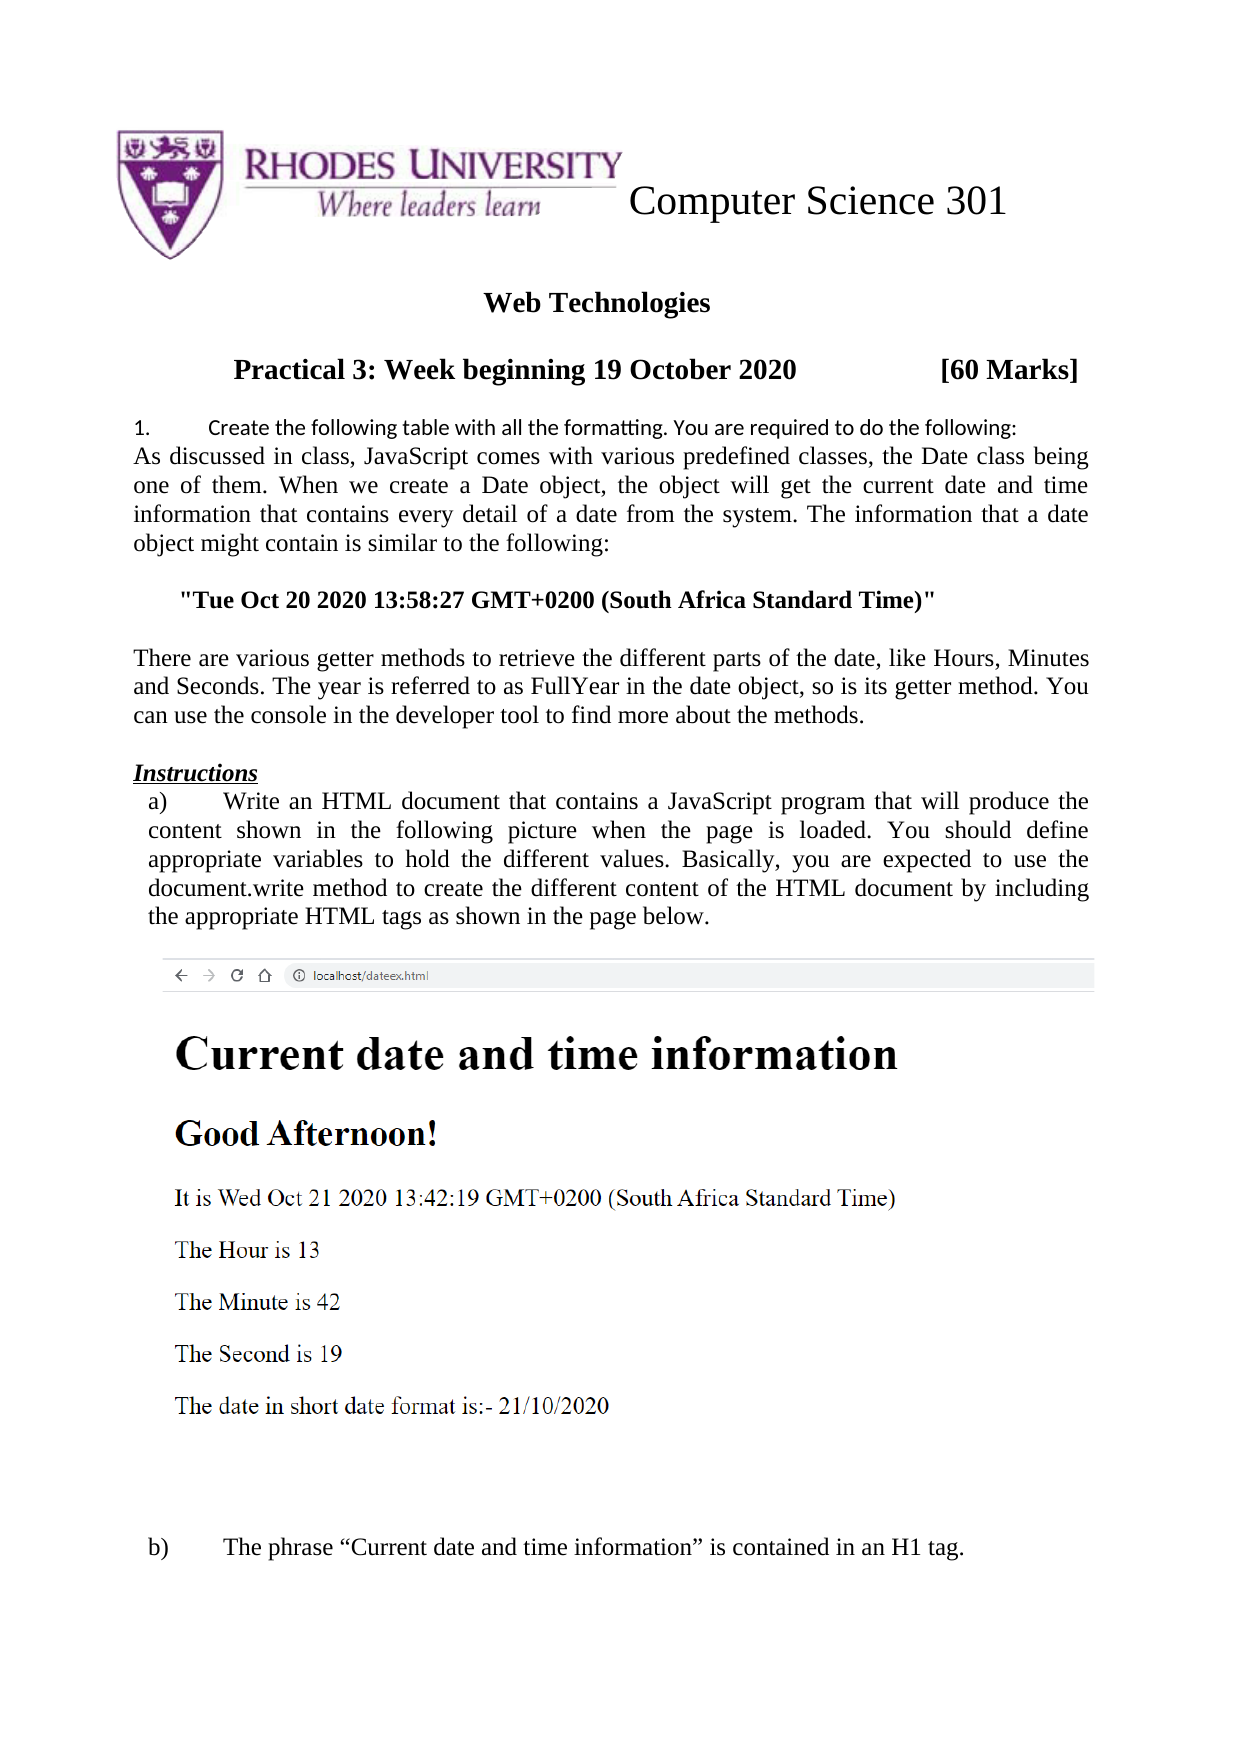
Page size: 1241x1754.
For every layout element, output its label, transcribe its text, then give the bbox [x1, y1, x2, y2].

list Create the following table with all the formatting. You are required to do the following: [133, 413, 1090, 441]
list As discussed in class, JavaScript comes with various predefined classes, the Date class being one of them. When we create a Date object, the object will get the current date and time information that contains every detail of a date from the system. The information that a date object might contain is similar to the following: [133, 441, 1090, 556]
list Write an HTML document that contains a JavaScript program that will produce the content shown in the following picture when the page is loaded. You should define appropriate variables to hold the different values. Basically, you are expected to use the document.write method to create the different content of the HTML document by including the appropriate HTML tags as shown in the page below. [148, 786, 1090, 930]
text There are various getter methods to retrieve the different parts of the date, like Hours, Minutes and Seconds. The year is referred to as FullYear in the date object, so is its getter method. You can use the console in the developer tool to find more about the methods. [133, 643, 1090, 729]
text Instructions [133, 758, 1090, 786]
text "Tue Oct 20 2020 13:58:27 GMT+0200 (South Africa Standard Time)" [178, 585, 1090, 614]
list The phrase “Current date and time information” is contained in an H1 tag. [148, 1532, 1090, 1561]
text Web Technologies [103, 285, 1090, 318]
text [103, 176, 131, 224]
text Computer Science 301 [209, 176, 1124, 224]
text Practical 3: Week beginning 19 October 2020 [60 Marks] [103, 352, 1090, 385]
